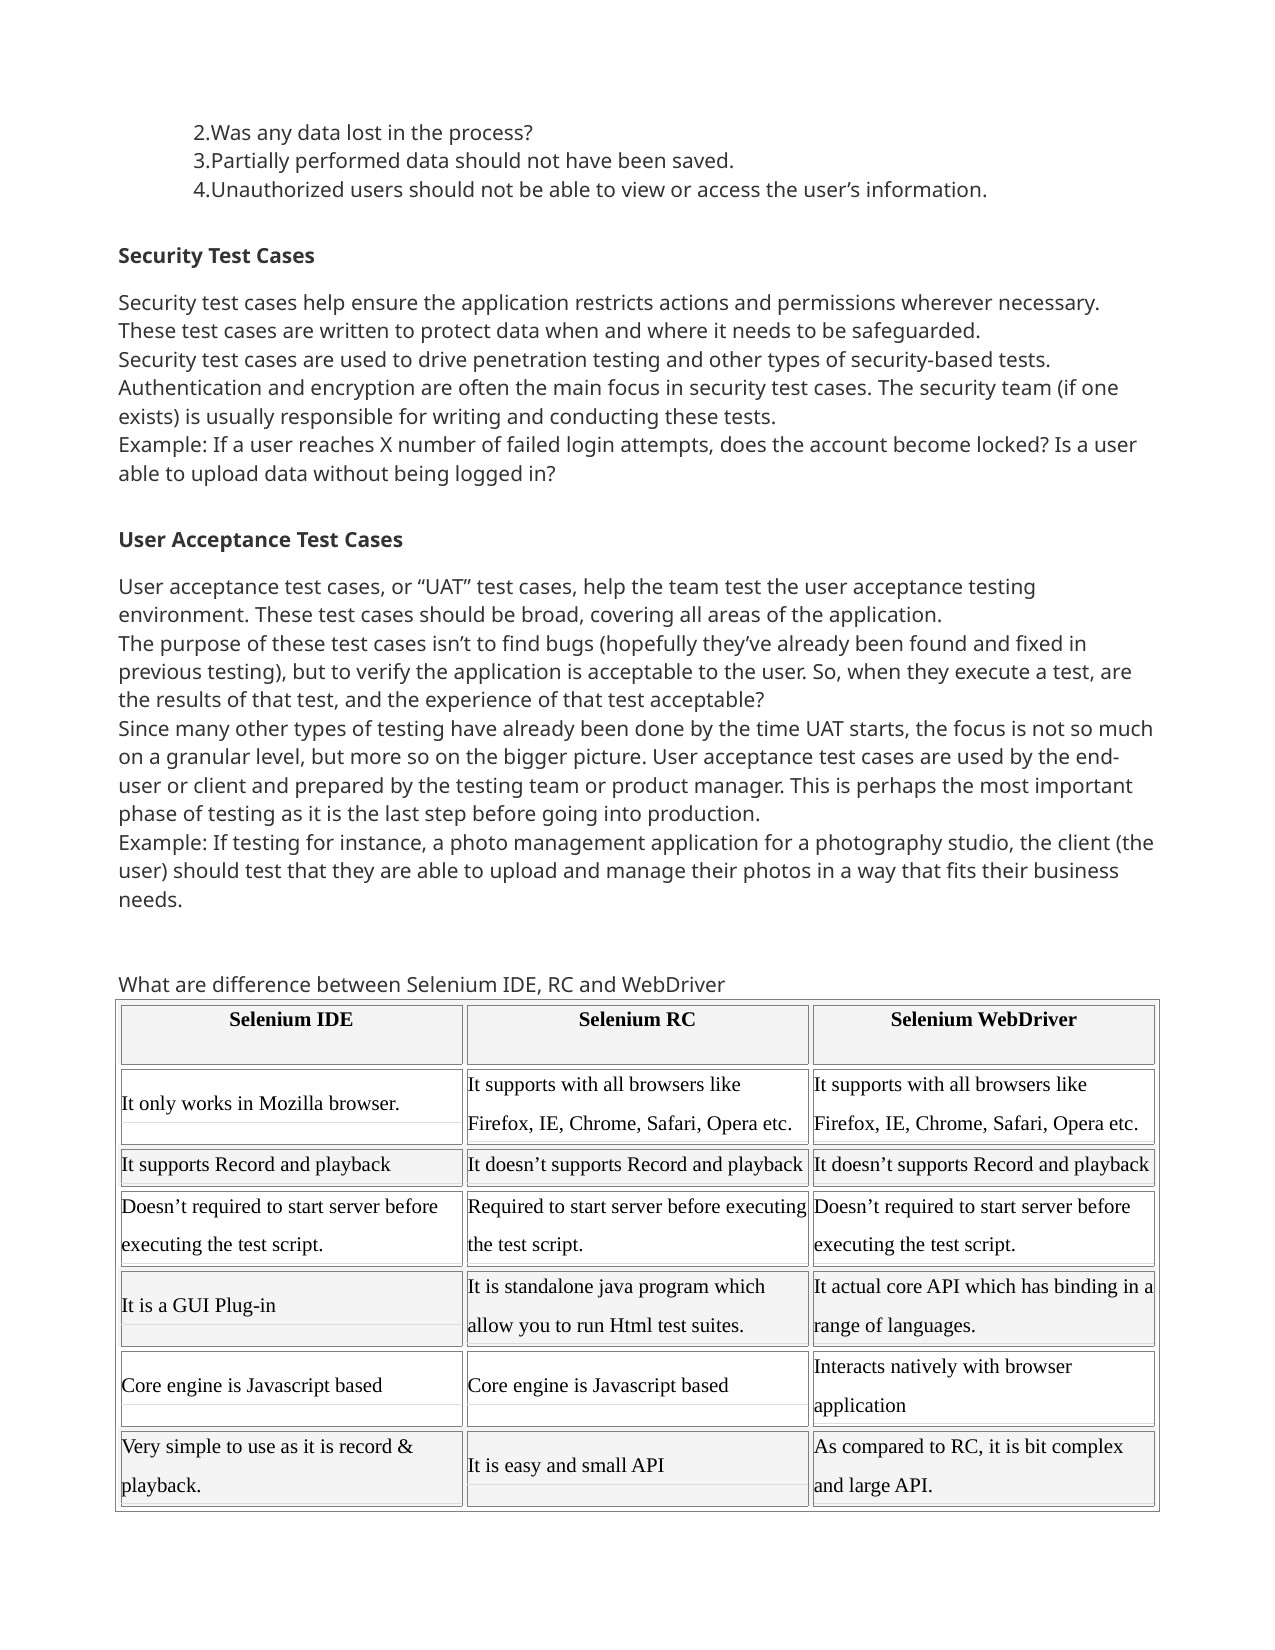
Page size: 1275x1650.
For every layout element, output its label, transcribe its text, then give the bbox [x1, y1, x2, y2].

table_cell It supports Record and playback [118, 1144, 464, 1186]
table_cell It only works in Mozilla browser. [118, 1064, 464, 1144]
text Security test cases help ensure the application restricts actions and permissions wherever necessary. These test cases are written to protect data when and where it needs to be safeguarded. [118, 288, 1157, 345]
list Was any data lost in the process? [118, 118, 1157, 147]
text Authentication and encryption are often the main focus in security test cases. The security team (if one exists) is usually responsible for writing and conducting these tests. [118, 373, 1157, 430]
table_cell It is easy and small API [464, 1426, 811, 1506]
table_cell It is a GUI Plug-in [118, 1266, 464, 1346]
text The purpose of these test cases isn’t to find bugs (hopefully they’ve already been found and fixed in previous testing), but to verify the application is acceptable to the user. So, when they execute a test, are the results of that test, and the experience of that test acceptable? [118, 629, 1157, 714]
table_cell It is standalone java program which allow you to run Html test suites. [464, 1266, 811, 1346]
table_cell Doesn’t required to start server before executing the test script. [811, 1186, 1157, 1266]
subtitle User Acceptance Test Cases [118, 525, 1157, 553]
table_cell It supports with all browsers like Firefox, IE, Chrome, Safari, Opera etc. [811, 1064, 1157, 1144]
table_cell It doesn’t supports Record and playback [464, 1144, 811, 1186]
subtitle Security Test Cases [118, 241, 1157, 269]
table_header Selenium WebDriver [811, 1000, 1157, 1064]
subtitle What are difference between Selenium IDE, RC and WebDriver [118, 971, 1157, 999]
list Partially performed data should not have been saved. [118, 147, 1157, 175]
text Security test cases are used to drive penetration testing and other types of security-based tests. [118, 345, 1157, 373]
table_cell It actual core API which has binding in a range of languages. [811, 1266, 1157, 1346]
table_header Selenium RC [464, 1000, 811, 1064]
table_cell Very simple to use as it is record & playback. [118, 1426, 464, 1506]
table_cell Interacts natively with browser application [811, 1346, 1157, 1426]
table_cell Core engine is Javascript based [464, 1346, 811, 1426]
table_header Selenium IDE [118, 1000, 464, 1064]
table_cell Doesn’t required to start server before executing the test script. [118, 1186, 464, 1266]
table_cell It supports with all browsers like Firefox, IE, Chrome, Safari, Opera etc. [464, 1064, 811, 1144]
text Since many other types of testing have already been done by the time UAT starts, the focus is not so much on a granular level, but more so on the bigger picture. User acceptance test cases are used by the end-user or client and prepared by the testing team or product manager. This is perhaps the most important phase of testing as it is the last step before going into production. [118, 714, 1157, 828]
text Example: If a user reaches X number of failed login attempts, does the account become locked? Is a user able to upload data without being logged in? [118, 430, 1157, 487]
list Unauthorized users should not be able to view or access the user’s information. [118, 175, 1157, 203]
table_cell As compared to RC, it is bit complex and large API. [811, 1426, 1157, 1506]
text Example: If testing for instance, a photo management application for a photography studio, the client (the user) should test that they are able to upload and manage their photos in a way that fits their business needs. [118, 828, 1157, 913]
table_cell It doesn’t supports Record and playback [811, 1144, 1157, 1186]
table_cell Core engine is Javascript based [118, 1346, 464, 1426]
table_cell Required to start server before executing the test script. [464, 1186, 811, 1266]
text User acceptance test cases, or “UAT” test cases, help the team test the user acceptance testing environment. These test cases should be broad, covering all areas of the application. [118, 572, 1157, 629]
